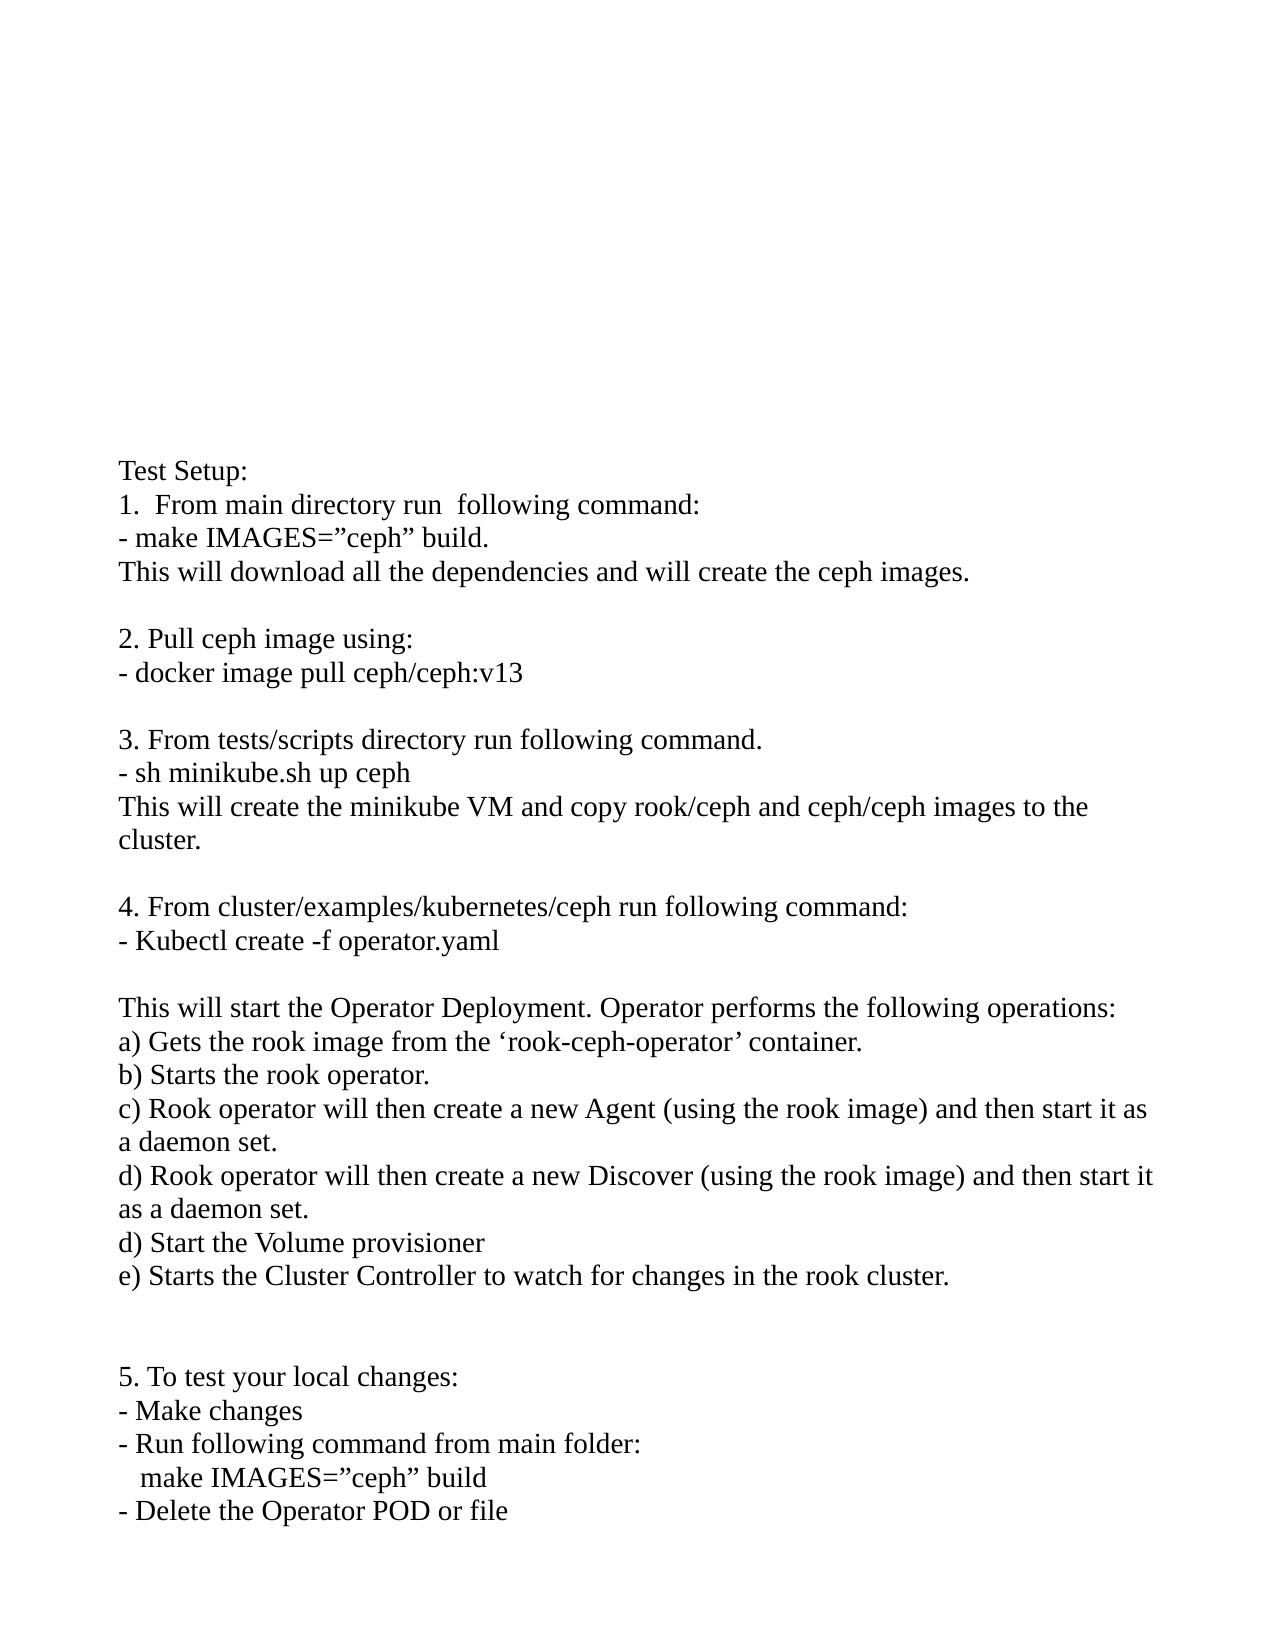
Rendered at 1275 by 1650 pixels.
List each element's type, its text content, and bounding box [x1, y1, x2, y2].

text 5. To test your local changes: [118, 1359, 1157, 1393]
text This will start the Operator Deployment. Operator performs the following operations: [118, 990, 1157, 1024]
text make IMAGES=”ceph” build [118, 1460, 1157, 1493]
text - docker image pull ceph/ceph:v13 [118, 655, 1157, 688]
text d) Start the Volume provisioner [118, 1225, 1157, 1258]
text 2. Pull ceph image using: [118, 621, 1157, 655]
text - Run following command from main folder: [118, 1426, 1157, 1460]
text - sh minikube.sh up ceph [118, 755, 1157, 789]
text 1. From main directory run following command: [118, 487, 1157, 521]
text c) Rook operator will then create a new Agent (using the rook image) and then start it as a daemon set. [118, 1091, 1157, 1158]
text - Make changes [118, 1393, 1157, 1426]
text - Delete the Operator POD or file [118, 1493, 1157, 1527]
text 3. From tests/scripts directory run following command. [118, 722, 1157, 755]
text This will download all the dependencies and will create the ceph images. [118, 554, 1157, 588]
text This will create the minikube VM and copy rook/ceph and ceph/ceph images to the cluster. [118, 789, 1157, 856]
text d) Rook operator will then create a new Discover (using the rook image) and then start it as a daemon set. [118, 1158, 1157, 1225]
text - make IMAGES=”ceph” build. [118, 521, 1157, 554]
text - Kubectl create -f operator.yaml [118, 923, 1157, 957]
text Test Setup: [118, 453, 1157, 487]
text e) Starts the Cluster Controller to watch for changes in the rook cluster. [118, 1258, 1157, 1292]
text a) Gets the rook image from the ‘rook-ceph-operator’ container. [118, 1024, 1157, 1057]
text b) Starts the rook operator. [118, 1057, 1157, 1091]
text 4. From cluster/examples/kubernetes/ceph run following command: [118, 889, 1157, 923]
